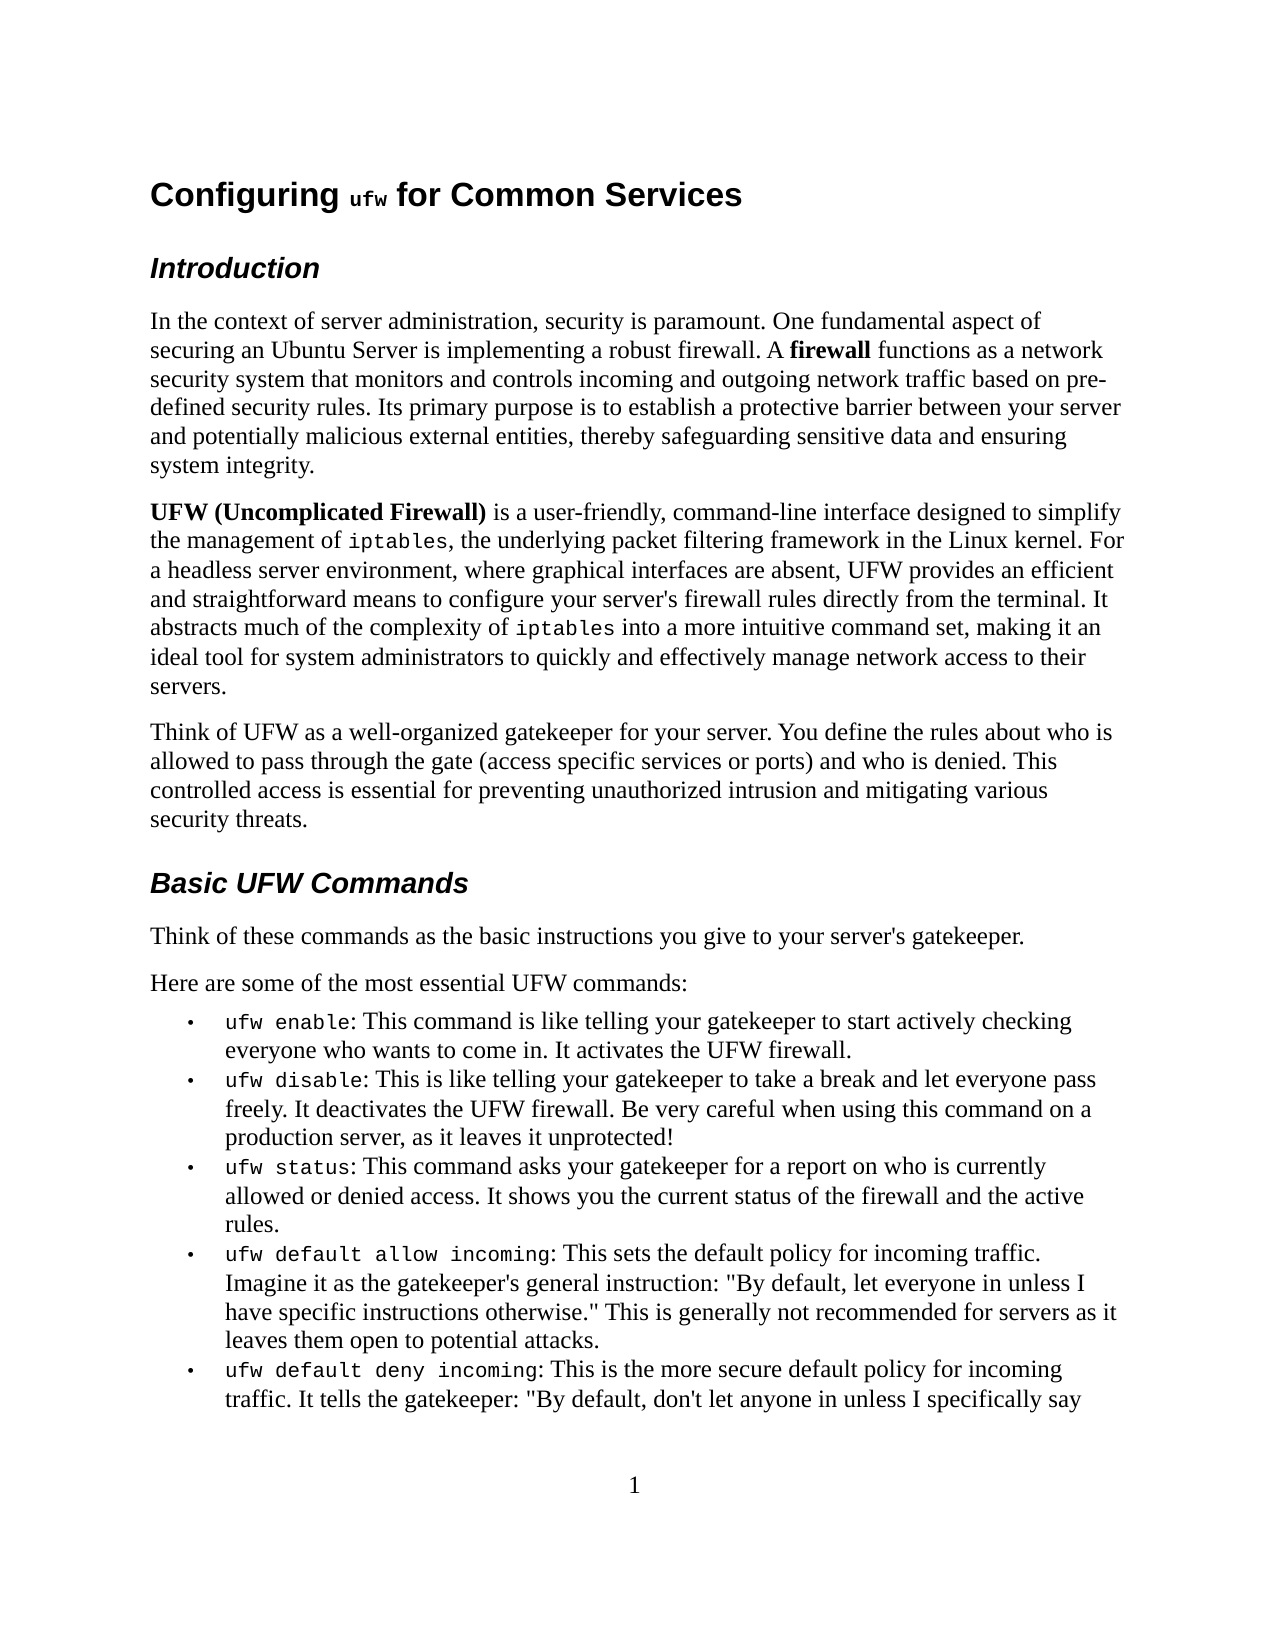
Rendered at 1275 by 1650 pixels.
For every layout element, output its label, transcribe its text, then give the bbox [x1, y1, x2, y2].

list ufw enable: This command is like telling your gatekeeper to start actively checking everyone who wants to come in. It activates the UFW firewall. [187, 1006, 1125, 1064]
text Think of UFW as a well-organized gatekeeper for your server. You define the rules about who is allowed to pass through the gate (access specific services or ports) and who is denied. This controlled access is essential for preventing unauthorized intrusion and mitigating various security threats. [150, 717, 1125, 832]
subtitle Configuring ufw for Common Services [150, 175, 1125, 214]
text Think of these commands as the basic instructions you give to your server's gatekeeper. [150, 921, 1125, 950]
subtitle Introduction [150, 251, 1125, 285]
list ufw status: This command asks your gatekeeper for a report on who is currently allowed or denied access. It shows you the current status of the firewall and the active rules. [187, 1151, 1125, 1238]
text Here are some of the most essential UFW commands: [150, 968, 1125, 997]
text In the context of server administration, security is paramount. One fundamental aspect of securing an Ubuntu Server is implementing a robust firewall. A firewall functions as a network security system that monitors and controls incoming and outgoing network traffic based on pre-defined security rules. Its primary purpose is to establish a protective barrier between your server and potentially malicious external entities, thereby safeguarding sensitive data and ensuring system integrity. [150, 306, 1125, 479]
text UFW (Uncomplicated Firewall) is a user-friendly, command-line interface designed to simplify the management of iptables, the underlying packet filtering framework in the Linux kernel. For a headless server environment, where graphical interfaces are absent, UFW provides an efficient and straightforward means to configure your server's firewall rules directly from the terminal. It abstracts much of the complexity of iptables into a more intuitive command set, making it an ideal tool for system administrators to quickly and effectively manage network access to their servers. [150, 497, 1125, 699]
list ufw default deny incoming: This is the more secure default policy for incoming traffic. It tells the gatekeeper: "By default, don't let anyone in unless I specifically say [187, 1354, 1125, 1412]
list ufw disable: This is like telling your gatekeeper to take a break and let everyone pass freely. It deactivates the UFW firewall. Be very careful when using this command on a production server, as it leaves it unprotected! [187, 1064, 1125, 1151]
list ufw default allow incoming: This sets the default policy for incoming traffic. Imagine it as the gatekeeper's general instruction: "By default, let everyone in unless I have specific instructions otherwise." This is generally not recommended for servers as it leaves them open to potential attacks. [187, 1238, 1125, 1354]
subtitle Basic UFW Commands [150, 866, 1125, 900]
